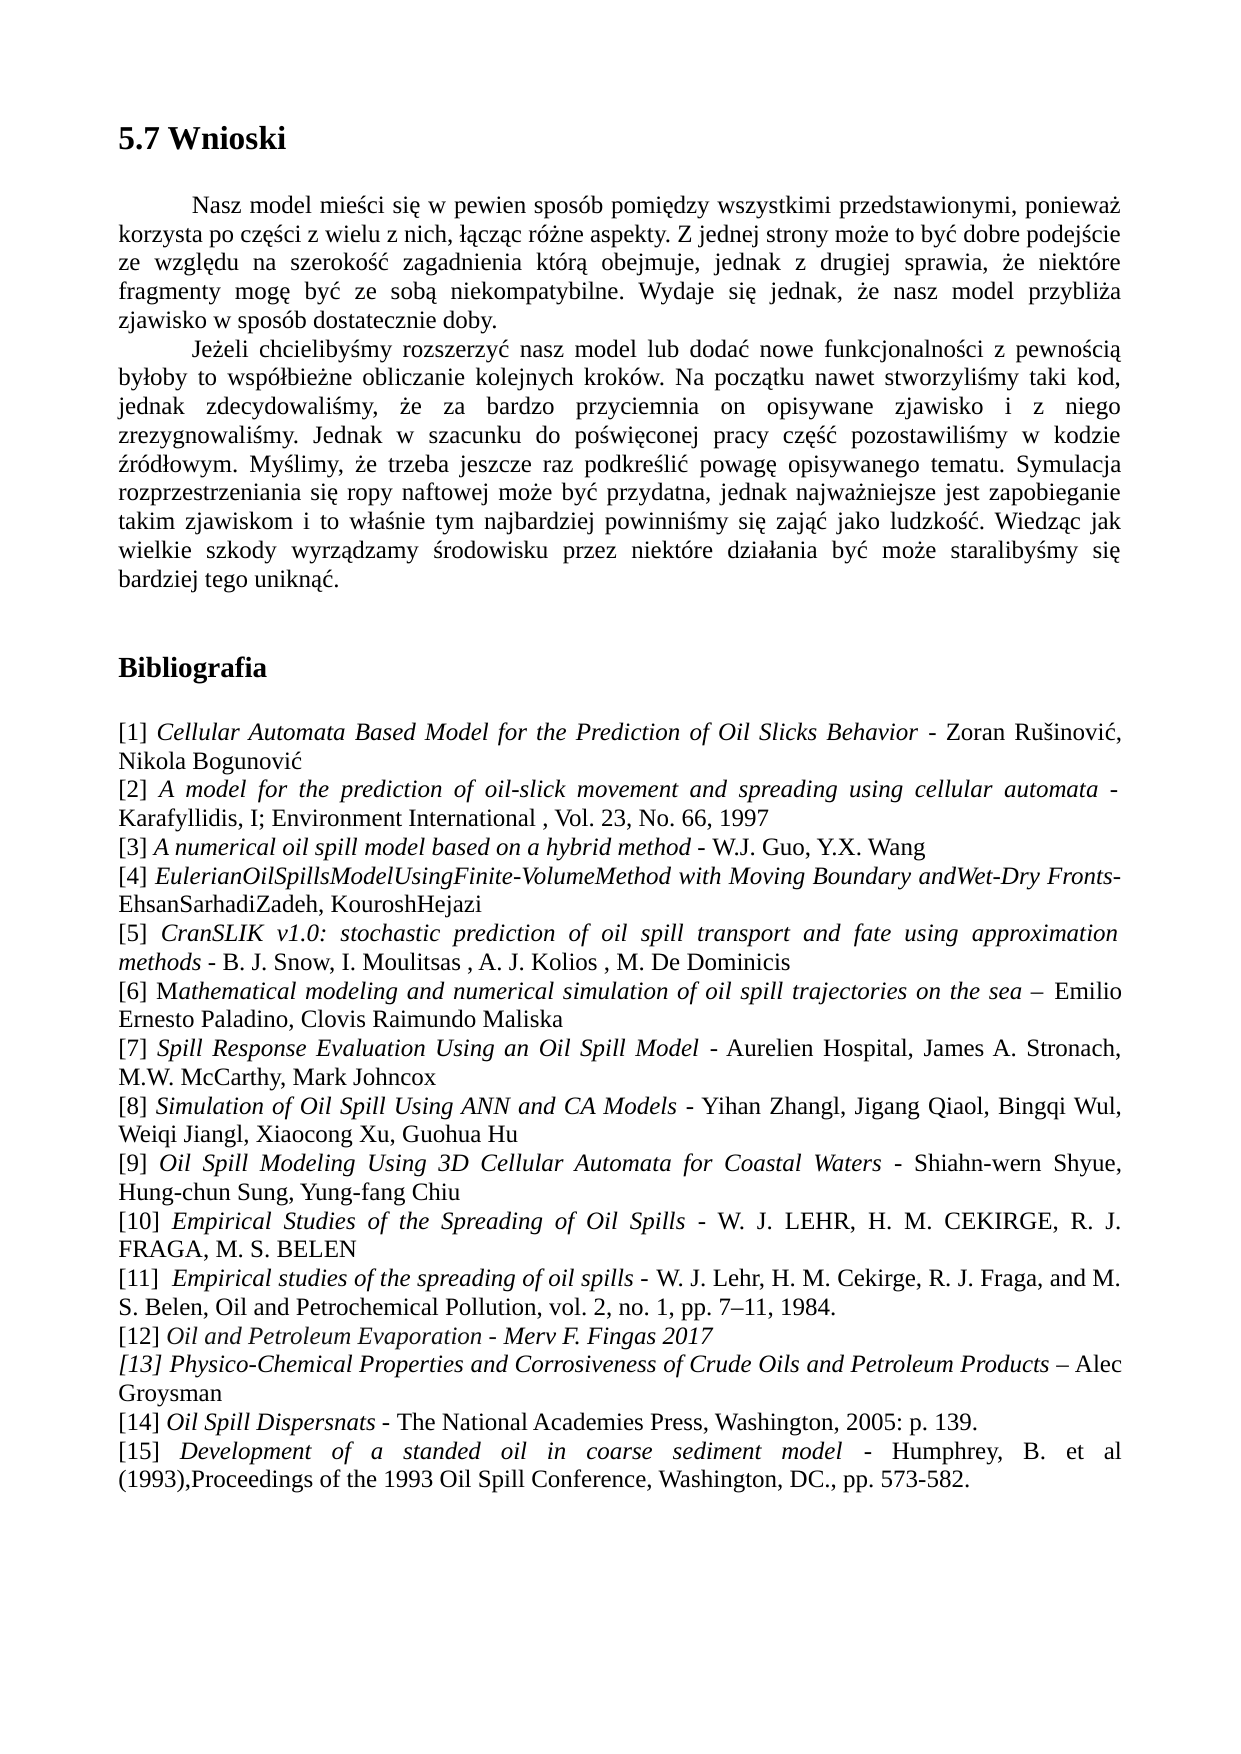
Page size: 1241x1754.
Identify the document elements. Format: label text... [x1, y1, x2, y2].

text 5.7 Wnioski [118, 118, 1122, 156]
text Bibliografia [118, 650, 1122, 683]
text [15] Development of a standed oil in coarse sediment model - Humphrey, B. et al (1993),Proceedings of the 1993 Oil Spill Conference, Washington, DC., pp. 573-582. [118, 1436, 1122, 1493]
text Jeżeli chcielibyśmy rozszerzyć nasz model lub dodać nowe funkcjonalności z pewnością byłoby to współbieżne obliczanie kolejnych kroków. Na początku nawet stworzyliśmy taki kod, jednak zdecydowaliśmy, że za bardzo przyciemnia on opisywane zjawisko i z niego zrezygnowaliśmy. Jednak w szacunku do poświęconej pracy część pozostawiliśmy w kodzie źródłowym. Myślimy, że trzeba jeszcze raz podkreślić powagę opisywanego tematu. Symulacja rozprzestrzeniania się ropy naftowej może być przydatna, jednak najważniejsze jest zapobieganie takim zjawiskom i to właśnie tym najbardziej powinniśmy się zająć jako ludzkość. Wiedząc jak wielkie szkody wyrządzamy środowisku przez niektóre działania być może staralibyśmy się bardziej tego uniknąć. [118, 334, 1122, 592]
text [7] Spill Response Evaluation Using an Oil Spill Model - Aurelien Hospital, James A. Stronach, M.W. McCarthy, Mark Johncox [118, 1033, 1122, 1091]
text Nasz model mieści się w pewien sposób pomiędzy wszystkimi przedstawionymi, ponieważ korzysta po części z wielu z nich, łącząc różne aspekty. Z jednej strony może to być dobre podejście ze względu na szerokość zagadnienia którą obejmuje, jednak z drugiej sprawia, że niektóre fragmenty mogę być ze sobą niekompatybilne. Wydaje się jednak, że nasz model przybliża zjawisko w sposób dostatecznie doby. [118, 190, 1122, 334]
text [10] Empirical Studies of the Spreading of Oil Spills - W. J. LEHR, H. M. CEKIRGE, R. J. FRAGA, M. S. BELEN [118, 1206, 1122, 1263]
text [8] Simulation of Oil Spill Using ANN and CA Models - Yihan Zhangl, Jigang Qiaol, Bingqi Wul, Weiqi Jiangl, Xiaocong Xu, Guohua Hu [118, 1091, 1122, 1148]
text [14] Oil Spill Dispersnats - The National Academies Press, Washington, 2005: p. 139. [118, 1407, 1122, 1436]
text [4] EulerianOilSpillsModelUsingFinite-VolumeMethod with Moving Boundary andWet-Dry Fronts-EhsanSarhadiZadeh, KouroshHejazi [118, 861, 1122, 918]
text [13] Physico-Chemical Properties and Corrosiveness of Crude Oils and Petroleum Products – Alec Groysman [118, 1349, 1122, 1407]
text [1] Cellular Automata Based Model for the Prediction of Oil Slicks Behavior - Zoran Rušinović, Nikola Bogunović [118, 717, 1122, 774]
text [11] Empirical studies of the spreading of oil spills - W. J. Lehr, H. M. Cekirge, R. J. Fraga, and M. S. Belen, Oil and Petrochemical Pollution, vol. 2, no. 1, pp. 7–11, 1984. [118, 1263, 1122, 1321]
text [6] Mathematical modeling and numerical simulation of oil spill trajectories on the sea – Emilio Ernesto Paladino, Clovis Raimundo Maliska [118, 976, 1122, 1033]
text [12] Oil and Petroleum Evaporation - Merv F. Fingas 2017 [118, 1321, 1122, 1349]
text [5] CranSLIK v1.0: stochastic prediction of oil spill transport and fate using approximation methods - B. J. Snow, I. Moulitsas , A. J. Kolios , M. De Dominicis [118, 918, 1122, 976]
text [2] A model for the prediction of oil-slick movement and spreading using cellular automata - Karafyllidis, I; Environment International , Vol. 23, No. 66, 1997 [118, 774, 1122, 832]
text [3] A numerical oil spill model based on a hybrid method - W.J. Guo, Y.X. Wang [118, 832, 1122, 861]
text [9] Oil Spill Modeling Using 3D Cellular Automata for Coastal Waters - Shiahn-wern Shyue, Hung-chun Sung, Yung-fang Chiu [118, 1148, 1122, 1206]
